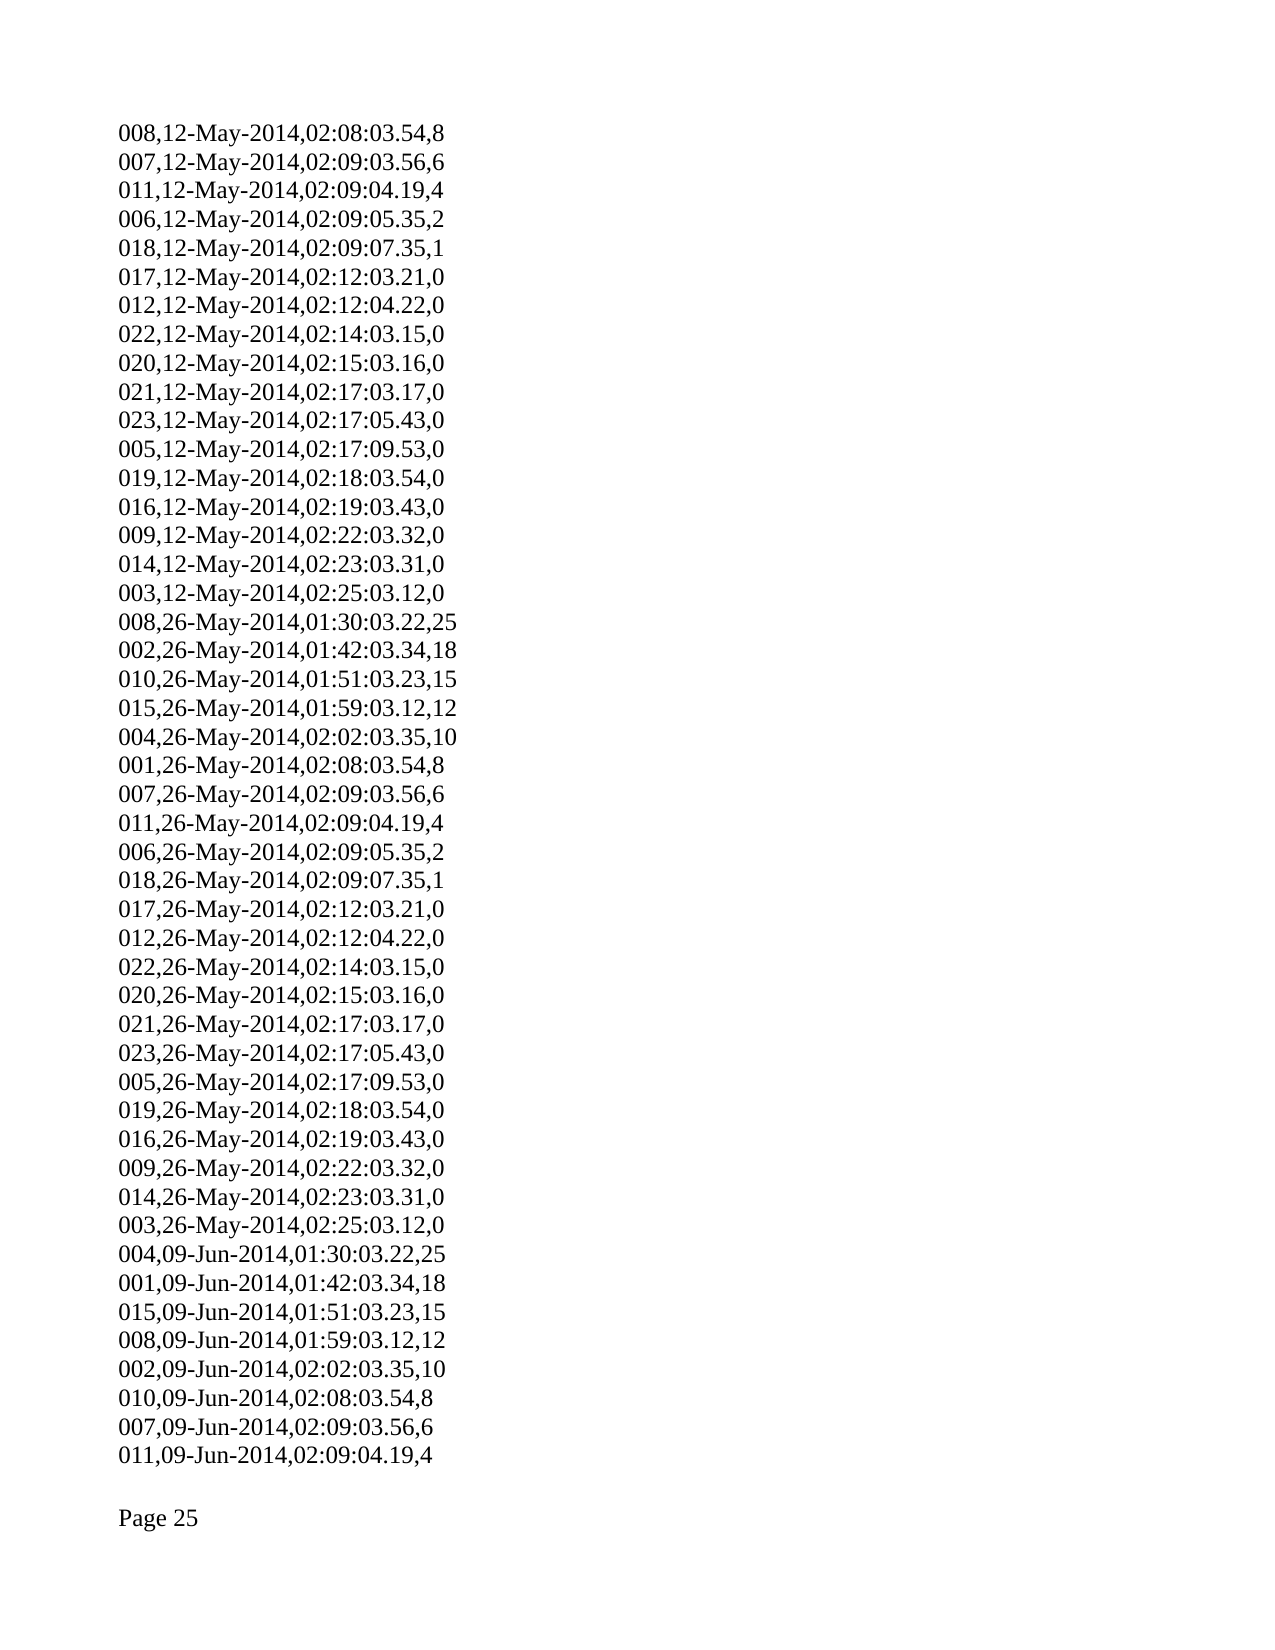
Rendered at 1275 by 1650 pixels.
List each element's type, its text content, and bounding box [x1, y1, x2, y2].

text 016,12-May-2014,02:19:03.43,0 [118, 492, 1157, 521]
text 015,09-Jun-2014,01:51:03.23,15 [118, 1297, 1157, 1326]
text 009,26-May-2014,02:22:03.32,0 [118, 1153, 1157, 1182]
text 001,09-Jun-2014,01:42:03.34,18 [118, 1268, 1157, 1297]
text 019,12-May-2014,02:18:03.54,0 [118, 463, 1157, 492]
text 005,12-May-2014,02:17:09.53,0 [118, 434, 1157, 463]
text 020,12-May-2014,02:15:03.16,0 [118, 348, 1157, 377]
text 020,26-May-2014,02:15:03.16,0 [118, 981, 1157, 1009]
text 017,12-May-2014,02:12:03.21,0 [118, 262, 1157, 291]
text 011,12-May-2014,02:09:04.19,4 [118, 176, 1157, 204]
text 009,12-May-2014,02:22:03.32,0 [118, 521, 1157, 549]
text 010,09-Jun-2014,02:08:03.54,8 [118, 1383, 1157, 1412]
text 014,12-May-2014,02:23:03.31,0 [118, 549, 1157, 578]
text 017,26-May-2014,02:12:03.21,0 [118, 894, 1157, 923]
text 018,12-May-2014,02:09:07.35,1 [118, 233, 1157, 262]
text 002,09-Jun-2014,02:02:03.35,10 [118, 1354, 1157, 1383]
text 012,12-May-2014,02:12:04.22,0 [118, 291, 1157, 319]
text 012,26-May-2014,02:12:04.22,0 [118, 923, 1157, 952]
text 019,26-May-2014,02:18:03.54,0 [118, 1096, 1157, 1124]
text 002,26-May-2014,01:42:03.34,18 [118, 636, 1157, 664]
text 008,26-May-2014,01:30:03.22,25 [118, 607, 1157, 636]
text 005,26-May-2014,02:17:09.53,0 [118, 1067, 1157, 1096]
text 011,09-Jun-2014,02:09:04.19,4 [118, 1441, 1157, 1469]
text 003,12-May-2014,02:25:03.12,0 [118, 578, 1157, 607]
text 006,26-May-2014,02:09:05.35,2 [118, 837, 1157, 866]
text 016,26-May-2014,02:19:03.43,0 [118, 1124, 1157, 1153]
text 014,26-May-2014,02:23:03.31,0 [118, 1182, 1157, 1211]
text 022,12-May-2014,02:14:03.15,0 [118, 319, 1157, 348]
text 023,26-May-2014,02:17:05.43,0 [118, 1038, 1157, 1067]
text 011,26-May-2014,02:09:04.19,4 [118, 808, 1157, 837]
text 008,12-May-2014,02:08:03.54,8 [118, 118, 1157, 147]
text 006,12-May-2014,02:09:05.35,2 [118, 204, 1157, 233]
text 001,26-May-2014,02:08:03.54,8 [118, 751, 1157, 779]
text 018,26-May-2014,02:09:07.35,1 [118, 866, 1157, 894]
text 015,26-May-2014,01:59:03.12,12 [118, 693, 1157, 722]
text 007,12-May-2014,02:09:03.56,6 [118, 147, 1157, 176]
text 022,26-May-2014,02:14:03.15,0 [118, 952, 1157, 981]
text 008,09-Jun-2014,01:59:03.12,12 [118, 1326, 1157, 1354]
text 021,26-May-2014,02:17:03.17,0 [118, 1009, 1157, 1038]
text 023,12-May-2014,02:17:05.43,0 [118, 406, 1157, 434]
text 021,12-May-2014,02:17:03.17,0 [118, 377, 1157, 406]
text 007,26-May-2014,02:09:03.56,6 [118, 779, 1157, 808]
text 004,09-Jun-2014,01:30:03.22,25 [118, 1239, 1157, 1268]
text 007,09-Jun-2014,02:09:03.56,6 [118, 1412, 1157, 1441]
text 010,26-May-2014,01:51:03.23,15 [118, 664, 1157, 693]
text 003,26-May-2014,02:25:03.12,0 [118, 1211, 1157, 1239]
text 004,26-May-2014,02:02:03.35,10 [118, 722, 1157, 751]
